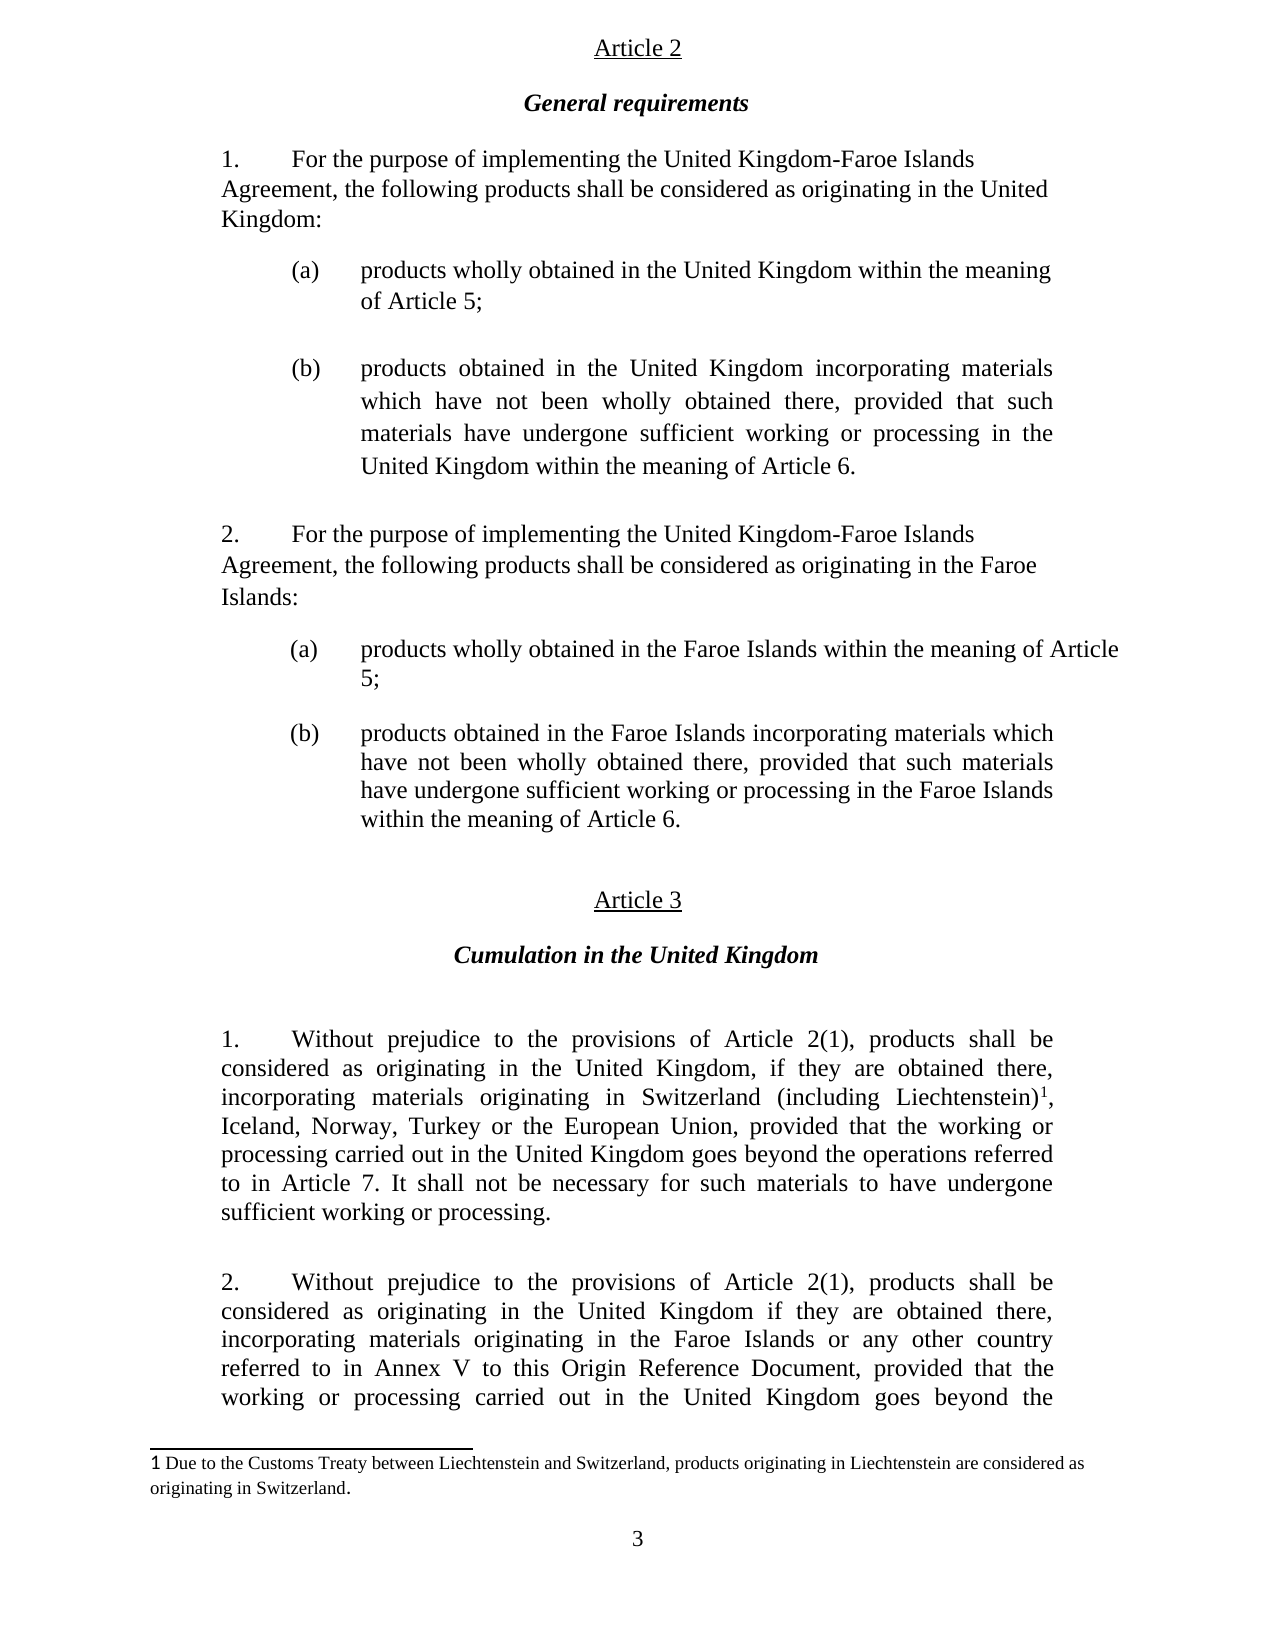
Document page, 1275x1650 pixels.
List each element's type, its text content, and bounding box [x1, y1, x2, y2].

list products wholly obtained in the Faroe Islands within the meaning of Article 5; [290, 634, 1125, 691]
subtitle Cumulation in the United Kingdom [150, 940, 1125, 969]
list products wholly obtained in the United Kingdom within the meaning of Article 5; [291, 256, 1054, 315]
list Due to the Customs Treaty between Liechtenstein and Switzerland, products originating in Liechtenstein are considered as originating in Switzerland. [150, 1449, 1125, 1500]
list For the purpose of implementing the United Kingdom-Faroe Islands Agreement, the following products shall be considered as originating in the United Kingdom: [221, 144, 1054, 233]
subtitle Article 3 [150, 885, 1125, 914]
subtitle General requirements [150, 88, 1125, 117]
list Without prejudice to the provisions of Article 2(1), products shall be considered as originating in the United Kingdom if they are obtained there, incorporating materials originating in the Faroe Islands or any other country referred to in Annex V to this Origin Reference Document, provided that the working or processing carried out in the United Kingdom goes beyond the [221, 1267, 1054, 1411]
list Without prejudice to the provisions of Article 2(1), products shall be considered as originating in the United Kingdom, if they are obtained there, incorporating materials originating in Switzerland (including Liechtenstein), Iceland, Norway, Turkey or the European Union, provided that the working or processing carried out in the United Kingdom goes beyond the operations referred to in Article 7. It shall not be necessary for such materials to have undergone sufficient working or processing. [221, 1024, 1054, 1226]
list products obtained in the Faroe Islands incorporating materials which have not been wholly obtained there, provided that such materials have undergone sufficient working or processing in the Faroe Islands within the meaning of Article 6. [290, 718, 1054, 833]
subtitle Article 2 [150, 33, 1125, 62]
list For the purpose of implementing the United Kingdom-Faroe Islands Agreement, the following products shall be considered as originating in the Faroe Islands: [221, 519, 1054, 611]
list products obtained in the United Kingdom incorporating materials which have not been wholly obtained there, provided that such materials have undergone sufficient working or processing in the United Kingdom within the meaning of Article 6. [291, 350, 1054, 480]
